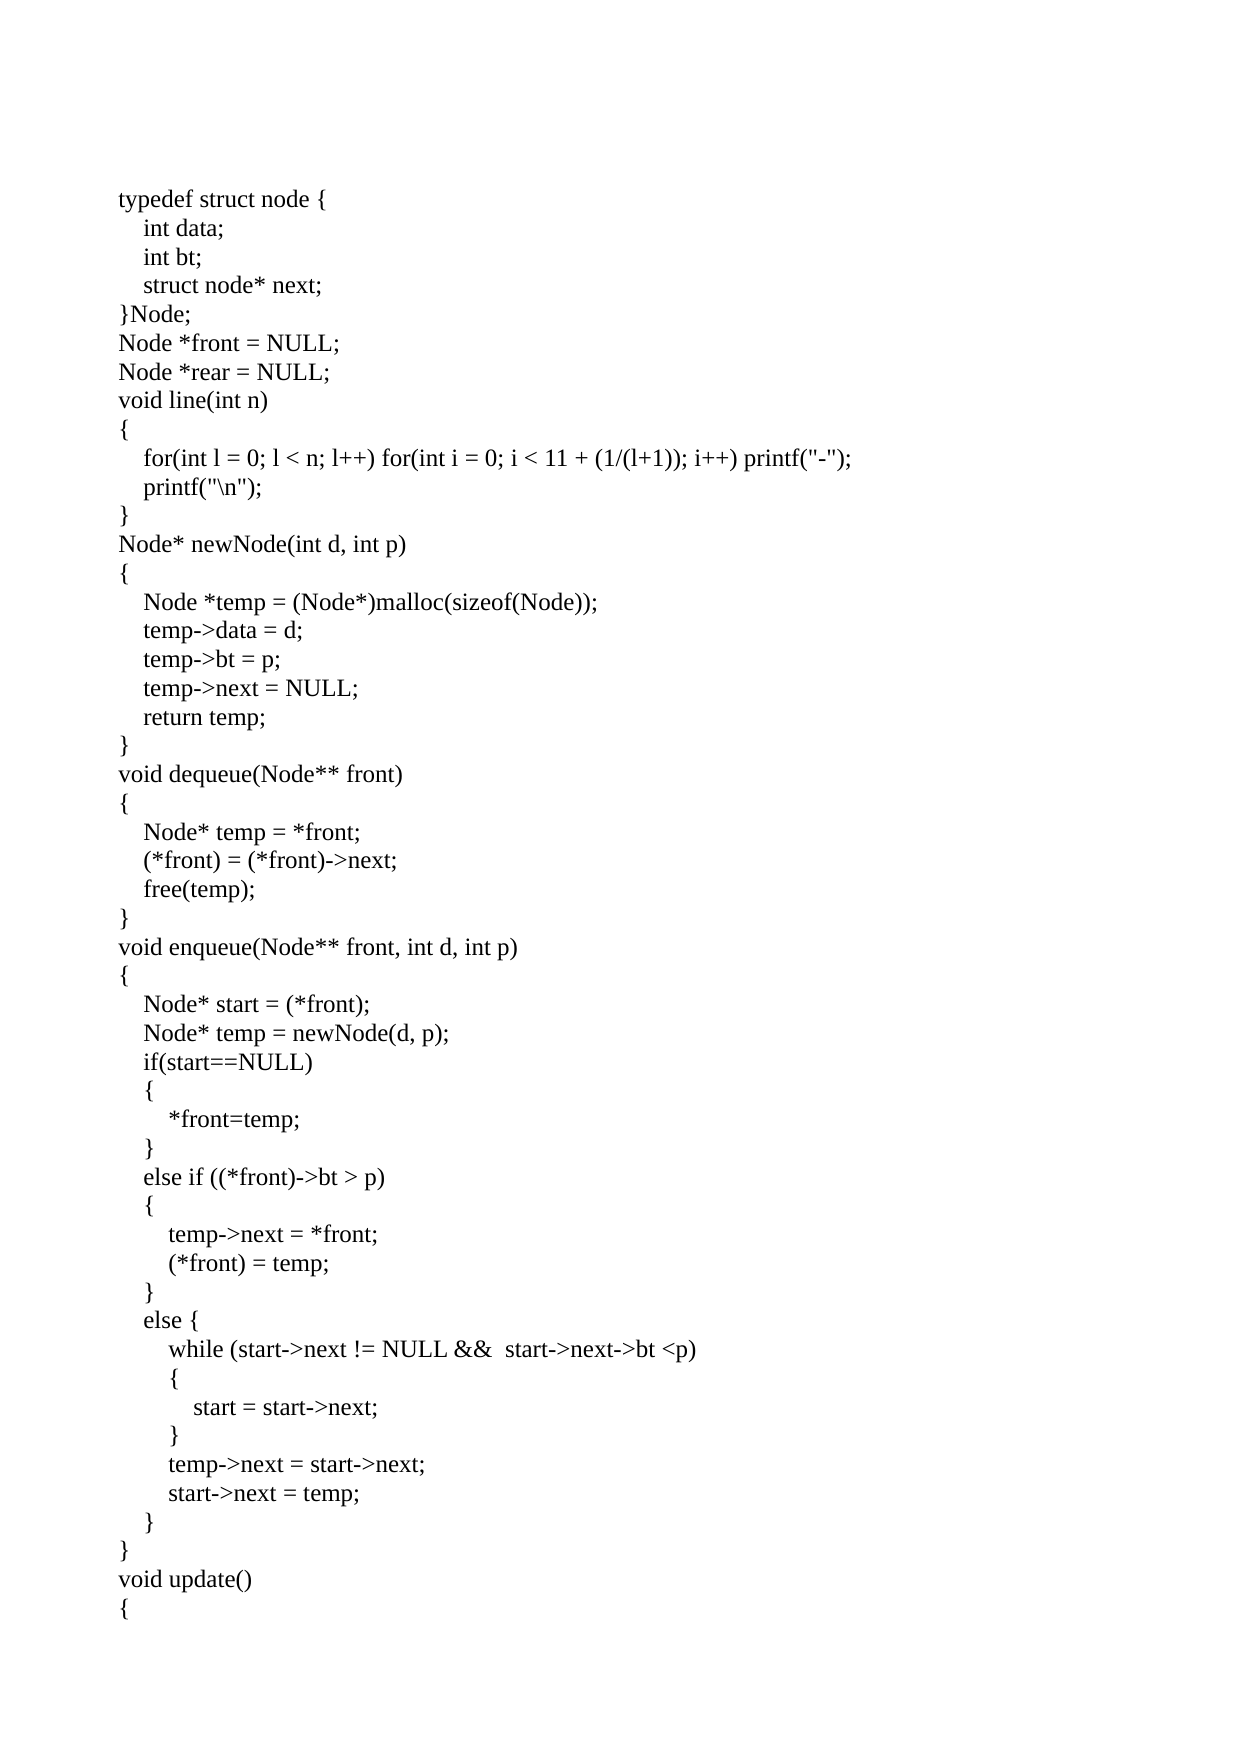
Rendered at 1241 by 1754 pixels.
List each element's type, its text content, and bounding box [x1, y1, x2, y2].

text { [118, 1191, 1122, 1219]
text }Node; [118, 299, 1122, 328]
text else if ((*front)->bt > p) [118, 1162, 1122, 1191]
text } [118, 731, 1122, 759]
text } [118, 501, 1122, 529]
text if(start==NULL) [118, 1047, 1122, 1076]
text } [118, 1421, 1122, 1449]
text temp->bt = p; [118, 644, 1122, 673]
text int bt; [118, 242, 1122, 271]
text } [118, 1507, 1122, 1536]
text (*front) = (*front)->next; [118, 846, 1122, 874]
text *front=temp; [118, 1104, 1122, 1133]
text Node* newNode(int d, int p) [118, 529, 1122, 558]
text Node *front = NULL; [118, 328, 1122, 357]
text void update() [118, 1564, 1122, 1593]
text Node* start = (*front); [118, 989, 1122, 1018]
text { [118, 558, 1122, 587]
text { [118, 414, 1122, 443]
text start = start->next; [118, 1392, 1122, 1421]
text void line(int n) [118, 386, 1122, 414]
text Node *rear = NULL; [118, 357, 1122, 386]
text } [118, 1277, 1122, 1306]
text { [118, 1076, 1122, 1104]
text } [118, 1133, 1122, 1162]
text struct node* next; [118, 271, 1122, 299]
text start->next = temp; [118, 1478, 1122, 1507]
text } [118, 1536, 1122, 1564]
text printf("\n"); [118, 472, 1122, 501]
text { [118, 1593, 1122, 1622]
text for(int l = 0; l < n; l++) for(int i = 0; i < 11 + (1/(l+1)); i++) printf("-"); [118, 443, 1122, 472]
text } [118, 903, 1122, 932]
text (*front) = temp; [118, 1248, 1122, 1277]
text temp->next = start->next; [118, 1449, 1122, 1478]
text { [118, 1363, 1122, 1392]
text Node* temp = newNode(d, p); [118, 1018, 1122, 1047]
text int data; [118, 213, 1122, 242]
text void dequeue(Node** front) [118, 759, 1122, 788]
text temp->next = *front; [118, 1219, 1122, 1248]
text { [118, 961, 1122, 989]
text return temp; [118, 702, 1122, 731]
text temp->data = d; [118, 616, 1122, 644]
text { [118, 788, 1122, 817]
text Node* temp = *front; [118, 817, 1122, 846]
text else { [118, 1306, 1122, 1334]
text temp->next = NULL; [118, 673, 1122, 702]
text Node *temp = (Node*)malloc(sizeof(Node)); [118, 587, 1122, 616]
text while (start->next != NULL && start->next->bt <p) [118, 1334, 1122, 1363]
text typedef struct node { [118, 184, 1122, 213]
text void enqueue(Node** front, int d, int p) [118, 932, 1122, 961]
text free(temp); [118, 874, 1122, 903]
